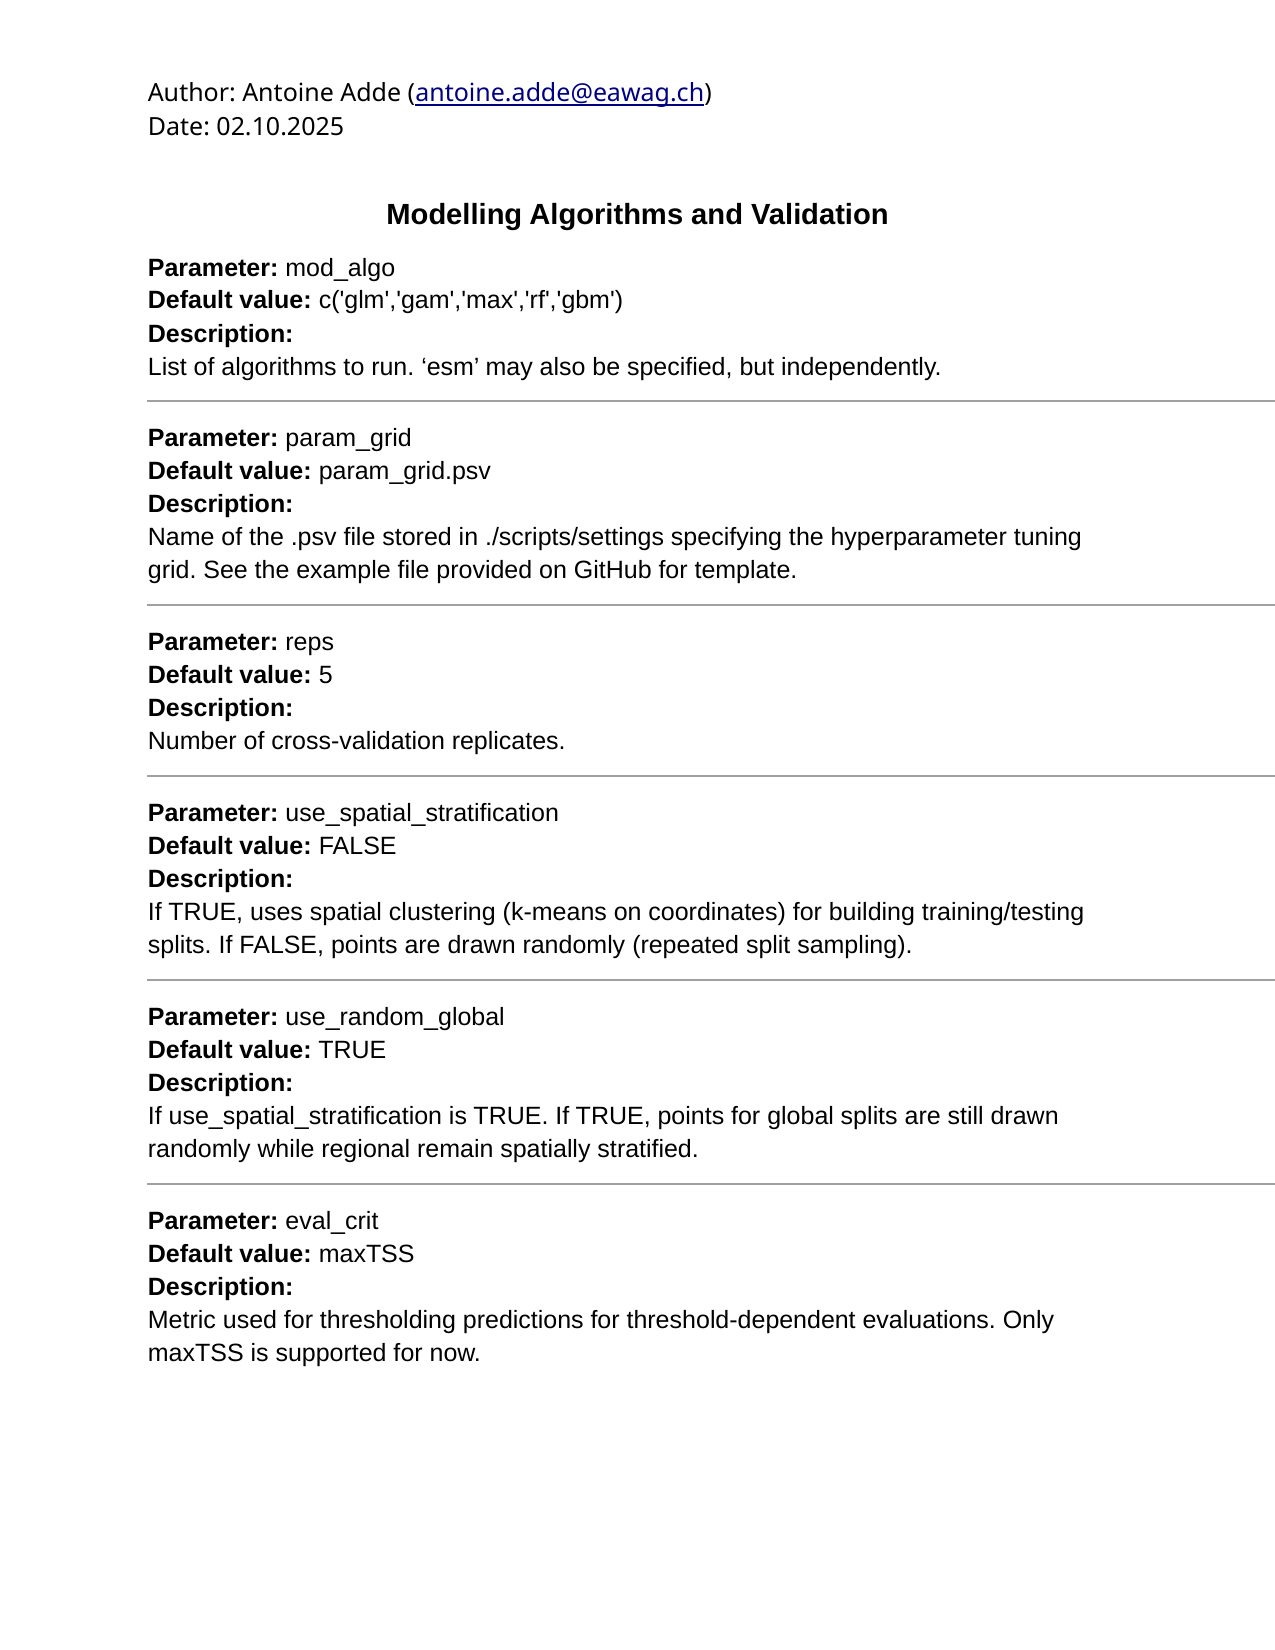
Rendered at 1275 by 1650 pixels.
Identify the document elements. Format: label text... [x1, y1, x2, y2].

text Modelling Algorithms and Validation [148, 197, 1127, 231]
text Parameter: reps Default value: 5 Description: Number of cross-validation replicates. [148, 627, 1127, 755]
text Parameter: mod_algo Default value: c('glm','gam','max','rf','gbm') Description: List of algorithms to run. ‘esm’ may also be specified, but independently. [148, 252, 1127, 380]
text Parameter: eval_crit Default value: maxTSS Description: Metric used for thresholding predictions for threshold-dependent evaluations. Only maxTSS is supported for now. [148, 1206, 1127, 1367]
text Parameter: use_random_global Default value: TRUE Description: If use_spatial_stratification is TRUE. If TRUE, points for global splits are still drawn randomly while regional remain spatially stratified. [148, 1002, 1127, 1163]
text Parameter: param_grid Default value: param_grid.psv Description: Name of the .psv file stored in ./scripts/settings specifying the hyperparameter tuning grid. See the example file provided on GitHub for template. [148, 423, 1127, 584]
text Parameter: use_spatial_stratification Default value: FALSE Description: If TRUE, uses spatial clustering (k-means on coordinates) for building training/testing splits. If FALSE, points are drawn randomly (repeated split sampling). [148, 798, 1127, 959]
